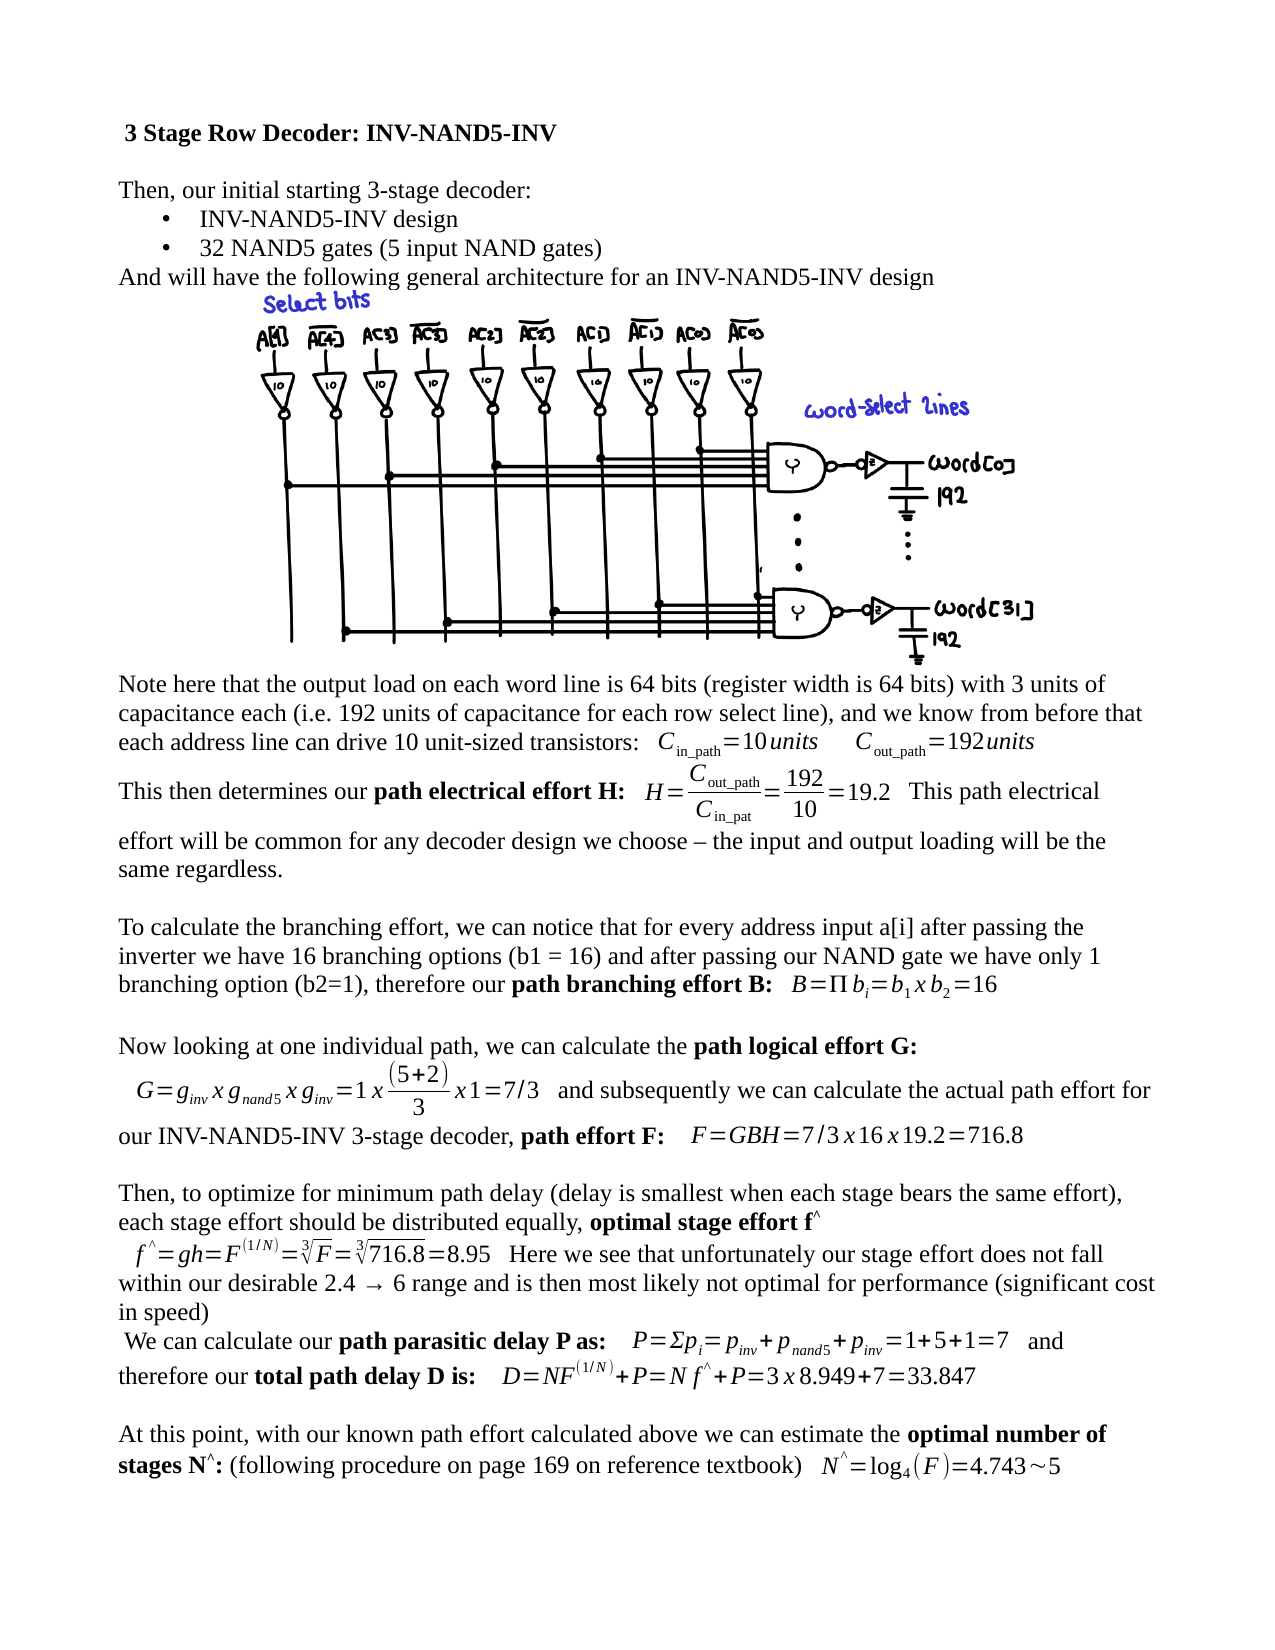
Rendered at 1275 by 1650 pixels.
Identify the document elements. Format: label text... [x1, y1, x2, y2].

text Note here that the output load on each word line is 64 bits (register width is 64 bits) with 3 units of capacitance each (i.e. 192 units of capacitance for each row select line), and we know from before that each address line can drive 10 unit-sized transistors: [118, 291, 1157, 759]
text 3 Stage Row Decoder: INV-NAND5-INV [118, 118, 1157, 147]
text And will have the following general architecture for an INV-NAND5-INV design [118, 262, 1157, 291]
text To calculate the branching effort, we can notice that for every address input a[i] after passing the inverter we have 16 branching options (b1 = 16) and after passing our NAND gate we have only 1 branching option (b2=1), therefore our path branching effort B: [118, 912, 1157, 1002]
list INV-NAND5-INV design [162, 204, 1157, 233]
picture [237, 290, 1038, 670]
text Now looking at one individual path, we can calculate the path logical effort G:and subsequently we can calculate the actual path effort for our INV-NAND5-INV 3-stage decoder, path effort F: [118, 1031, 1157, 1150]
text Then, to optimize for minimum path delay (delay is smallest when each stage bears the same effort), each stage effort should be distributed equally, optimal stage effort f^ Here we see that unfortunately our stage effort does not fall within our desirable 2.4 → 6 range and is then most likely not optimal for performance (significant cost in speed) [118, 1178, 1157, 1326]
text We can calculate our path parasitic delay P as: and therefore our total path delay D is: [118, 1326, 1157, 1390]
text At this point, with our known path effort calculated above we can estimate the optimal number of stages N^: (following procedure on page 169 on reference textbook) [118, 1419, 1157, 1482]
list 32 NAND5 gates (5 input NAND gates) [162, 233, 1157, 262]
text This then determines our path electrical effort H:This path electrical effort will be common for any decoder design we choose – the input and output loading will be the same regardless. [118, 759, 1157, 883]
text Then, our initial starting 3-stage decoder: [118, 176, 1157, 204]
